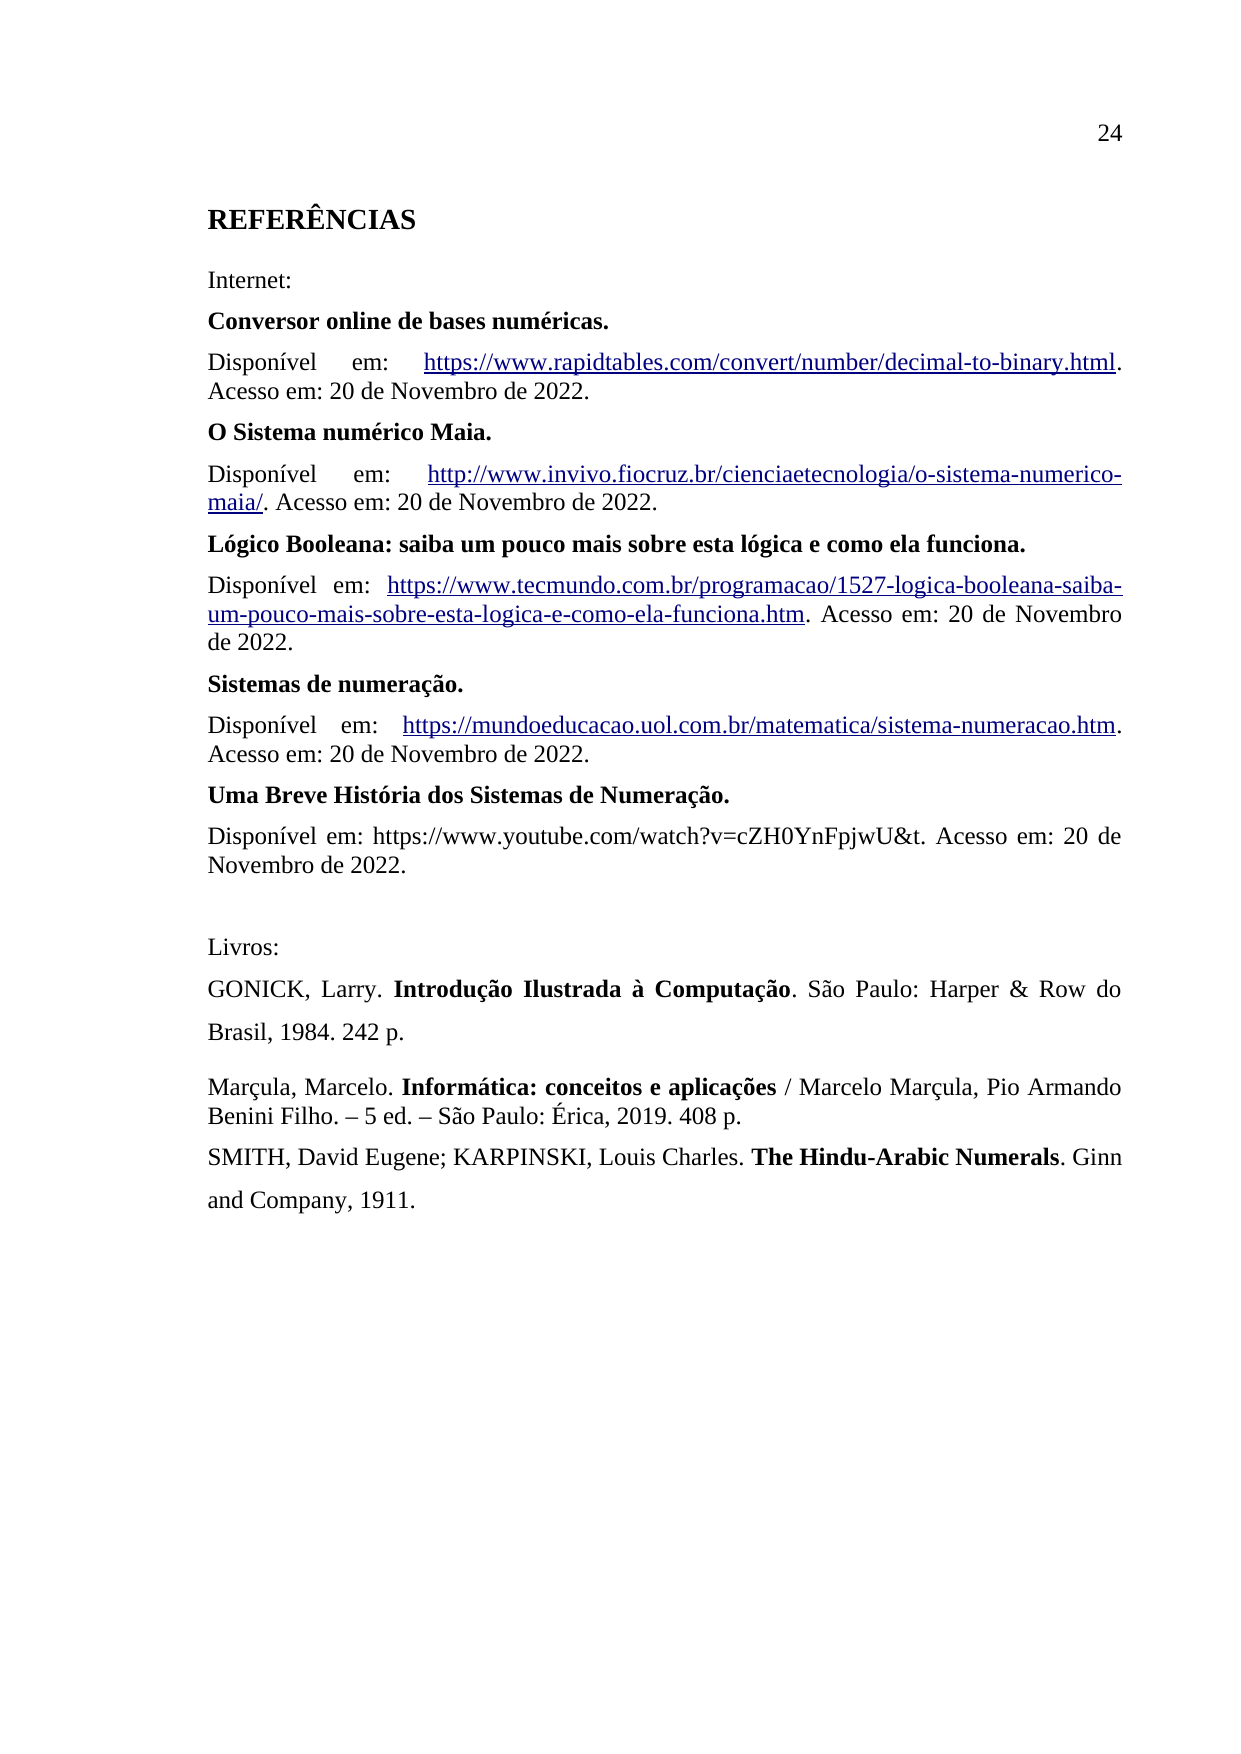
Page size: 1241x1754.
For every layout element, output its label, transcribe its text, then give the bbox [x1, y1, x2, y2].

text Disponível em: https://mundoeducacao.uol.com.br/matematica/sistema-numeracao.htm. Acesso em: 20 de Novembro de 2022. [207, 710, 1122, 767]
text Disponível em: https://www.rapidtables.com/convert/number/decimal-to-binary.html. Acesso em: 20 de Novembro de 2022. [207, 347, 1122, 405]
text Disponível em: https://www.youtube.com/watch?v=cZH0YnFpjwU&t. Acesso em: 20 de Novembro de 2022. [207, 821, 1122, 879]
text Disponível em: https://www.tecmundo.com.br/programacao/1527-logica-booleana-saiba-um-pouco-mais-sobre-esta-logica-e-como-ela-funciona.htm. Acesso em: 20 de Novembro de 2022. [207, 570, 1122, 656]
text Marçula, Marcelo. Informática: conceitos e aplicações / Marcelo Marçula, Pio Armando Benini Filho. – 5 ed. – São Paulo: Érica, 2019. 408 p. [207, 1072, 1122, 1130]
text O Sistema numérico Maia. [207, 417, 1122, 446]
text Lógico Booleana: saiba um pouco mais sobre esta lógica e como ela funciona. [207, 529, 1122, 557]
text Livros: [207, 932, 1122, 961]
text GONICK, Larry. Introdução Ilustrada à Computação. São Paulo: Harper & Row do Brasil, 1984. 242 p. [207, 974, 1122, 1046]
subtitle REFERÊNCIAS [207, 202, 1122, 236]
text Disponível em: http://www.invivo.fiocruz.br/cienciaetecnologia/o-sistema-numerico-maia/. Acesso em: 20 de Novembro de 2022. [207, 459, 1122, 516]
text Uma Breve História dos Sistemas de Numeração. [207, 780, 1122, 809]
text Internet: [207, 265, 1122, 294]
text Sistemas de numeração. [207, 669, 1122, 697]
text SMITH, David Eugene; KARPINSKI, Louis Charles. The Hindu-Arabic Numerals. Ginn and Company, 1911. [207, 1142, 1122, 1214]
text Conversor online de bases numéricas. [207, 306, 1122, 335]
